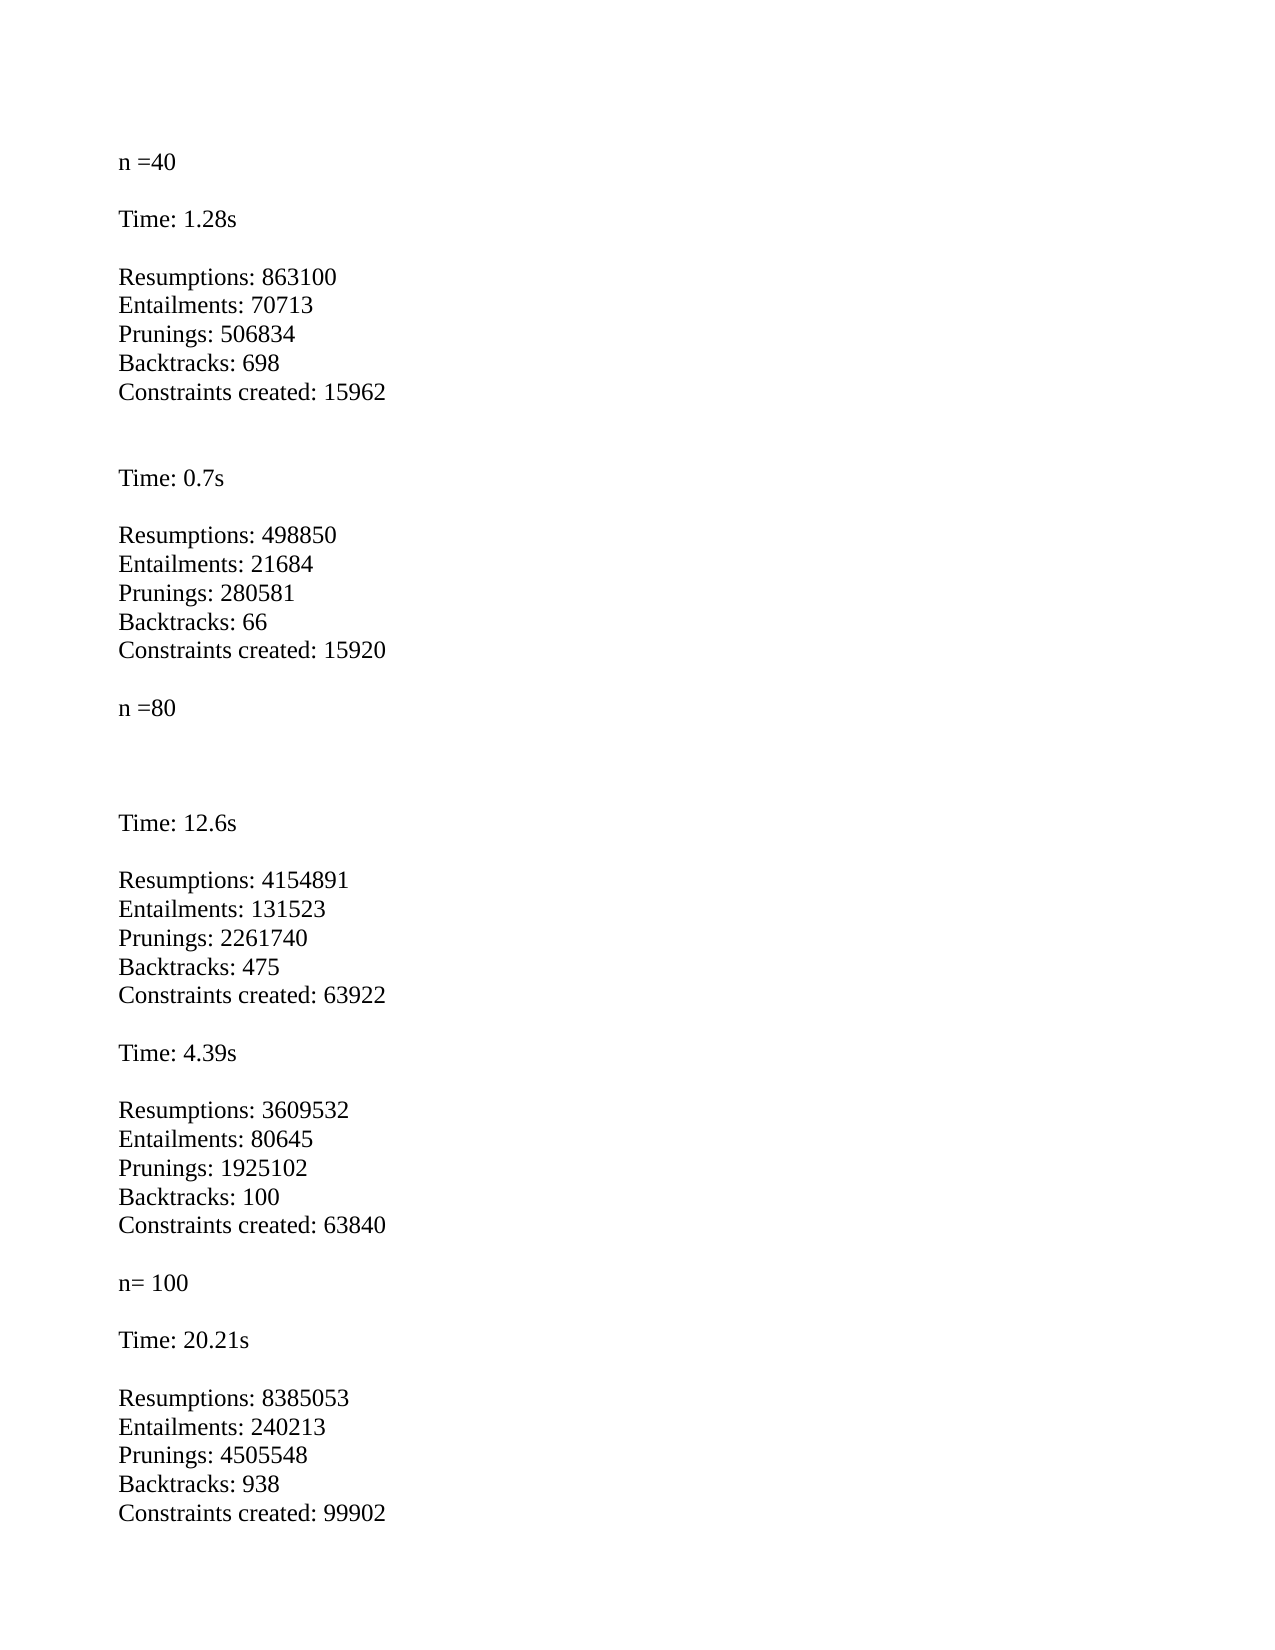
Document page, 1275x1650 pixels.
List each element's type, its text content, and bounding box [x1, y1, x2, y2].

text n =40 [118, 147, 1157, 176]
text Time: 12.6s [118, 808, 1157, 837]
text Backtracks: 938 [118, 1469, 1157, 1498]
text Time: 1.28s [118, 204, 1157, 233]
text Prunings: 1925102 [118, 1153, 1157, 1182]
text Resumptions: 863100 [118, 262, 1157, 291]
text Time: 4.39s [118, 1038, 1157, 1067]
text Entailments: 131523 [118, 894, 1157, 923]
text Time: 0.7s [118, 463, 1157, 492]
text Time: 20.21s [118, 1326, 1157, 1354]
text Resumptions: 498850 [118, 521, 1157, 549]
text Constraints created: 99902 [118, 1498, 1157, 1527]
text Constraints created: 15962 [118, 377, 1157, 406]
text Prunings: 506834 [118, 319, 1157, 348]
text Resumptions: 8385053 [118, 1383, 1157, 1412]
text Constraints created: 63922 [118, 981, 1157, 1009]
text Prunings: 4505548 [118, 1441, 1157, 1469]
text Constraints created: 15920 [118, 636, 1157, 664]
text Entailments: 240213 [118, 1412, 1157, 1441]
text Resumptions: 4154891 [118, 866, 1157, 894]
text Backtracks: 100 [118, 1182, 1157, 1211]
text n =80 [118, 693, 1157, 722]
text Backtracks: 66 [118, 607, 1157, 636]
text Constraints created: 63840 [118, 1211, 1157, 1239]
text Entailments: 70713 [118, 291, 1157, 319]
text n= 100 [118, 1268, 1157, 1297]
text Entailments: 21684 [118, 549, 1157, 578]
text Resumptions: 3609532 [118, 1096, 1157, 1124]
text Prunings: 2261740 [118, 923, 1157, 952]
text Backtracks: 475 [118, 952, 1157, 981]
text Entailments: 80645 [118, 1124, 1157, 1153]
text Prunings: 280581 [118, 578, 1157, 607]
text Backtracks: 698 [118, 348, 1157, 377]
